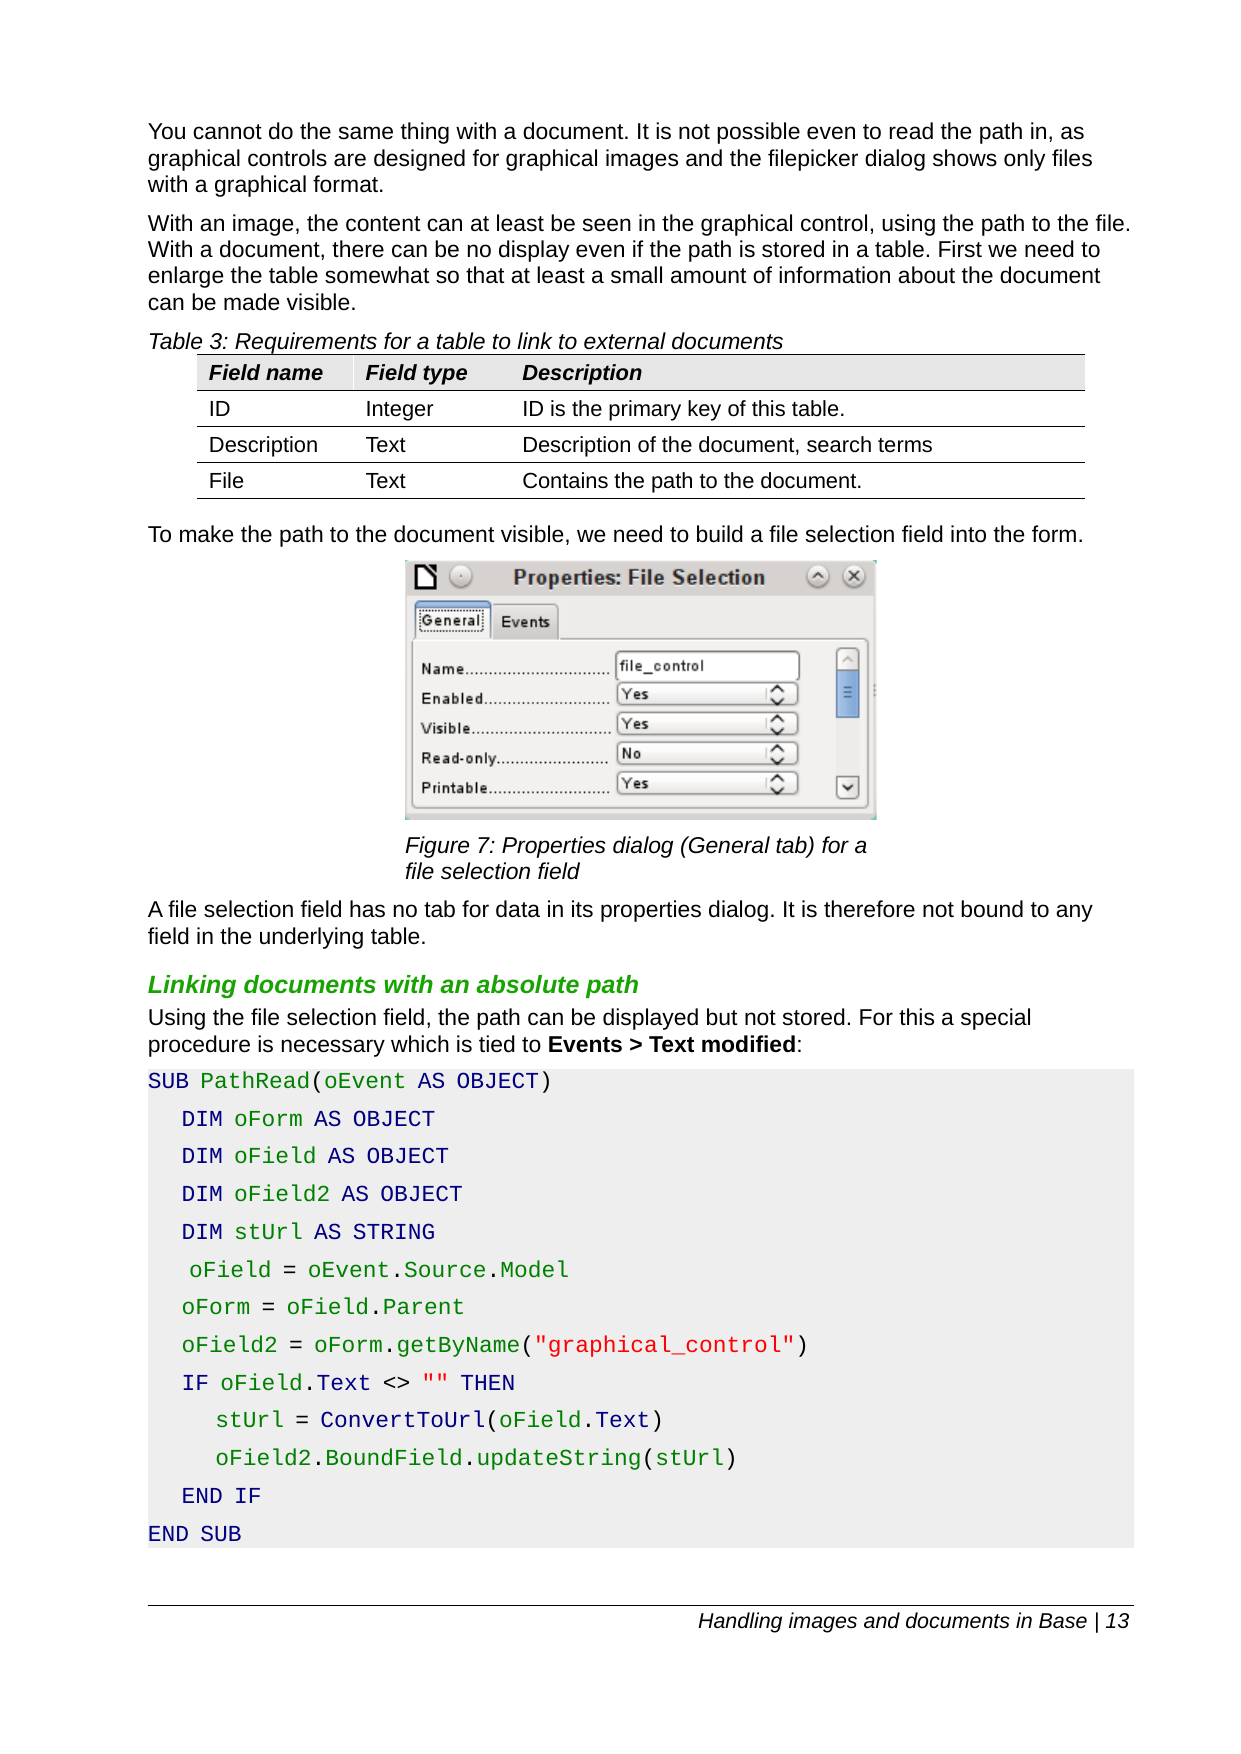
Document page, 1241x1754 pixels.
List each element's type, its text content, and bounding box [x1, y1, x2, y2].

text DIM stUrl AS STRING [148, 1220, 1134, 1246]
text END SUB [148, 1522, 1134, 1548]
text Figure 7: Properties dialog (General tab) for a file selection field [405, 832, 877, 884]
text DIM oField2 AS OBJECT [148, 1183, 1134, 1208]
text oForm = oField.Parent [148, 1296, 1134, 1322]
picture [405, 560, 877, 820]
text oField2 = oForm.getByName("graphical_control") [148, 1333, 1134, 1359]
text Using the file selection field, the path can be displayed but not stored. For this a special procedure is necessary which is tied to Events > Text modified: [148, 1004, 1134, 1057]
table_header Field name [197, 355, 353, 390]
text SUB PathRead(oEvent AS OBJECT) [148, 1069, 1134, 1095]
table_cell ID [197, 391, 353, 426]
text IF oField.Text <> "" THEN [148, 1371, 1134, 1397]
table_cell File [197, 463, 353, 498]
table_header Description [510, 355, 1085, 390]
table_cell Integer [354, 391, 510, 426]
text oField2.BoundField.updateString(stUrl) [148, 1447, 1134, 1472]
text END IF [148, 1484, 1134, 1510]
text A file selection field has no tab for data in its properties dialog. It is therefore not bound to any field in the underlying table. [148, 896, 1134, 949]
text stUrl = ConvertToUrl(oField.Text) [148, 1409, 1134, 1435]
text Table 3: Requirements for a table to link to external documents [148, 328, 1134, 354]
table_cell ID is the primary key of this table. [510, 391, 1085, 426]
text DIM oForm AS OBJECT [148, 1107, 1134, 1133]
text To make the path to the document visible, we need to build a file selection field into the form. [148, 521, 1134, 548]
text You cannot do the same thing with a document. It is not possible even to read the path in, as graphical controls are designed for graphical images and the filepicker dialog shows only files with a graphical format. [148, 118, 1134, 197]
text oField = oEvent.Source.Model [148, 1258, 1134, 1284]
subtitle Linking documents with an absolute path [148, 969, 1134, 998]
table_cell Description [197, 427, 353, 462]
text With an image, the content can at least be seen in the graphical control, using the path to the file. With a document, there can be no display even if the path is stored in a table. First we need to enlarge the table somewhat so that at least a small amount of information about the document can be made visible. [148, 210, 1134, 315]
text DIM oField AS OBJECT [148, 1145, 1134, 1171]
table_cell Text [354, 463, 510, 498]
table_header Field type [354, 355, 510, 390]
table_cell Text [354, 427, 510, 462]
table_cell Description of the document, search terms [510, 427, 1085, 462]
table_cell Contains the path to the document. [510, 463, 1085, 498]
